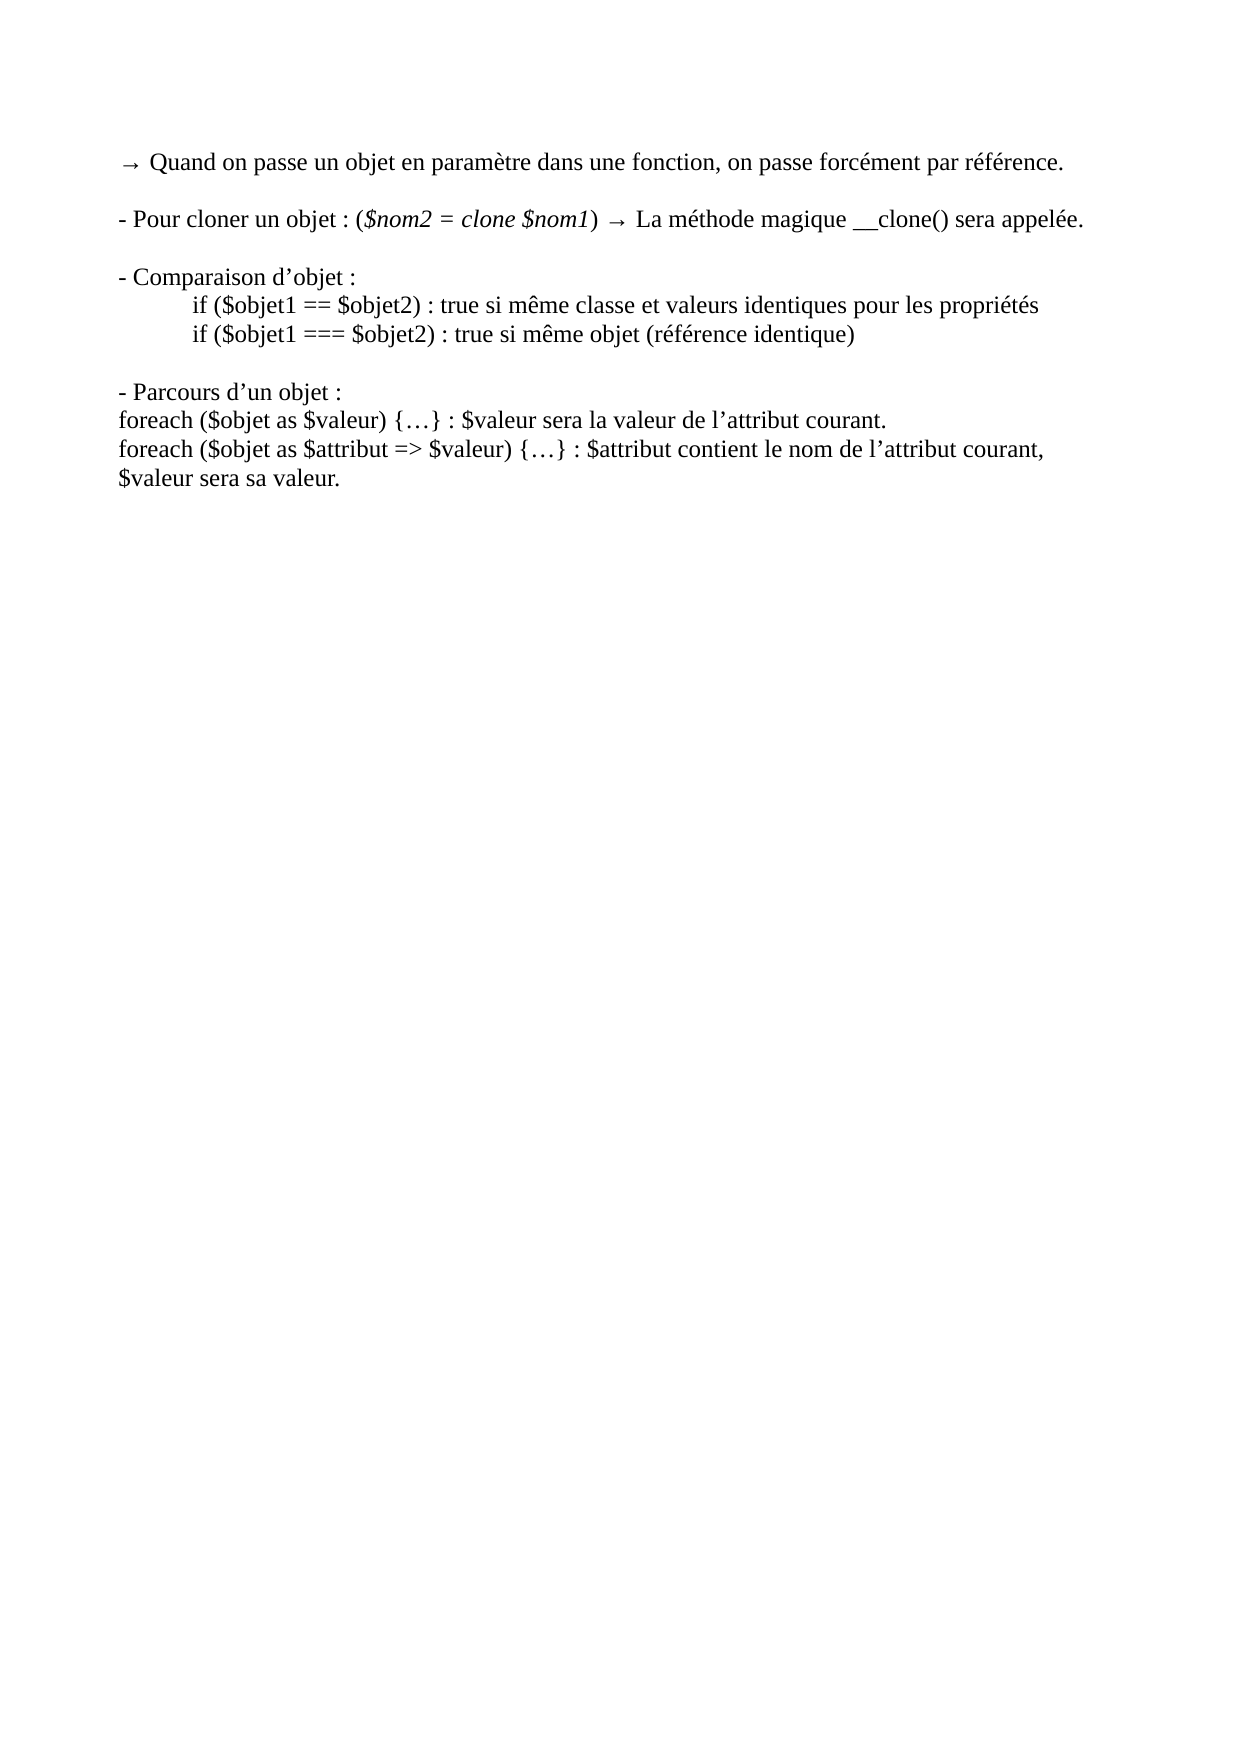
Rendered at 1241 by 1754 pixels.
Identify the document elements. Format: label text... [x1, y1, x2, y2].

text if ($objet1 == $objet2) : true si même classe et valeurs identiques pour les propriétés [118, 291, 1122, 319]
text - Parcours d’un objet : [118, 377, 1122, 406]
text - Comparaison d’objet : [118, 262, 1122, 291]
text - Pour cloner un objet : ($nom2 = clone $nom1) → La méthode magique __clone() sera appelée. [118, 204, 1122, 233]
text → Quand on passe un objet en paramètre dans une fonction, on passe forcément par référence. [118, 147, 1122, 176]
text foreach ($objet as $attribut => $valeur) {…} : $attribut contient le nom de l’attribut courant, $valeur sera sa valeur. [118, 434, 1122, 492]
text foreach ($objet as $valeur) {…} : $valeur sera la valeur de l’attribut courant. [118, 406, 1122, 434]
text if ($objet1 === $objet2) : true si même objet (référence identique) [118, 319, 1122, 348]
